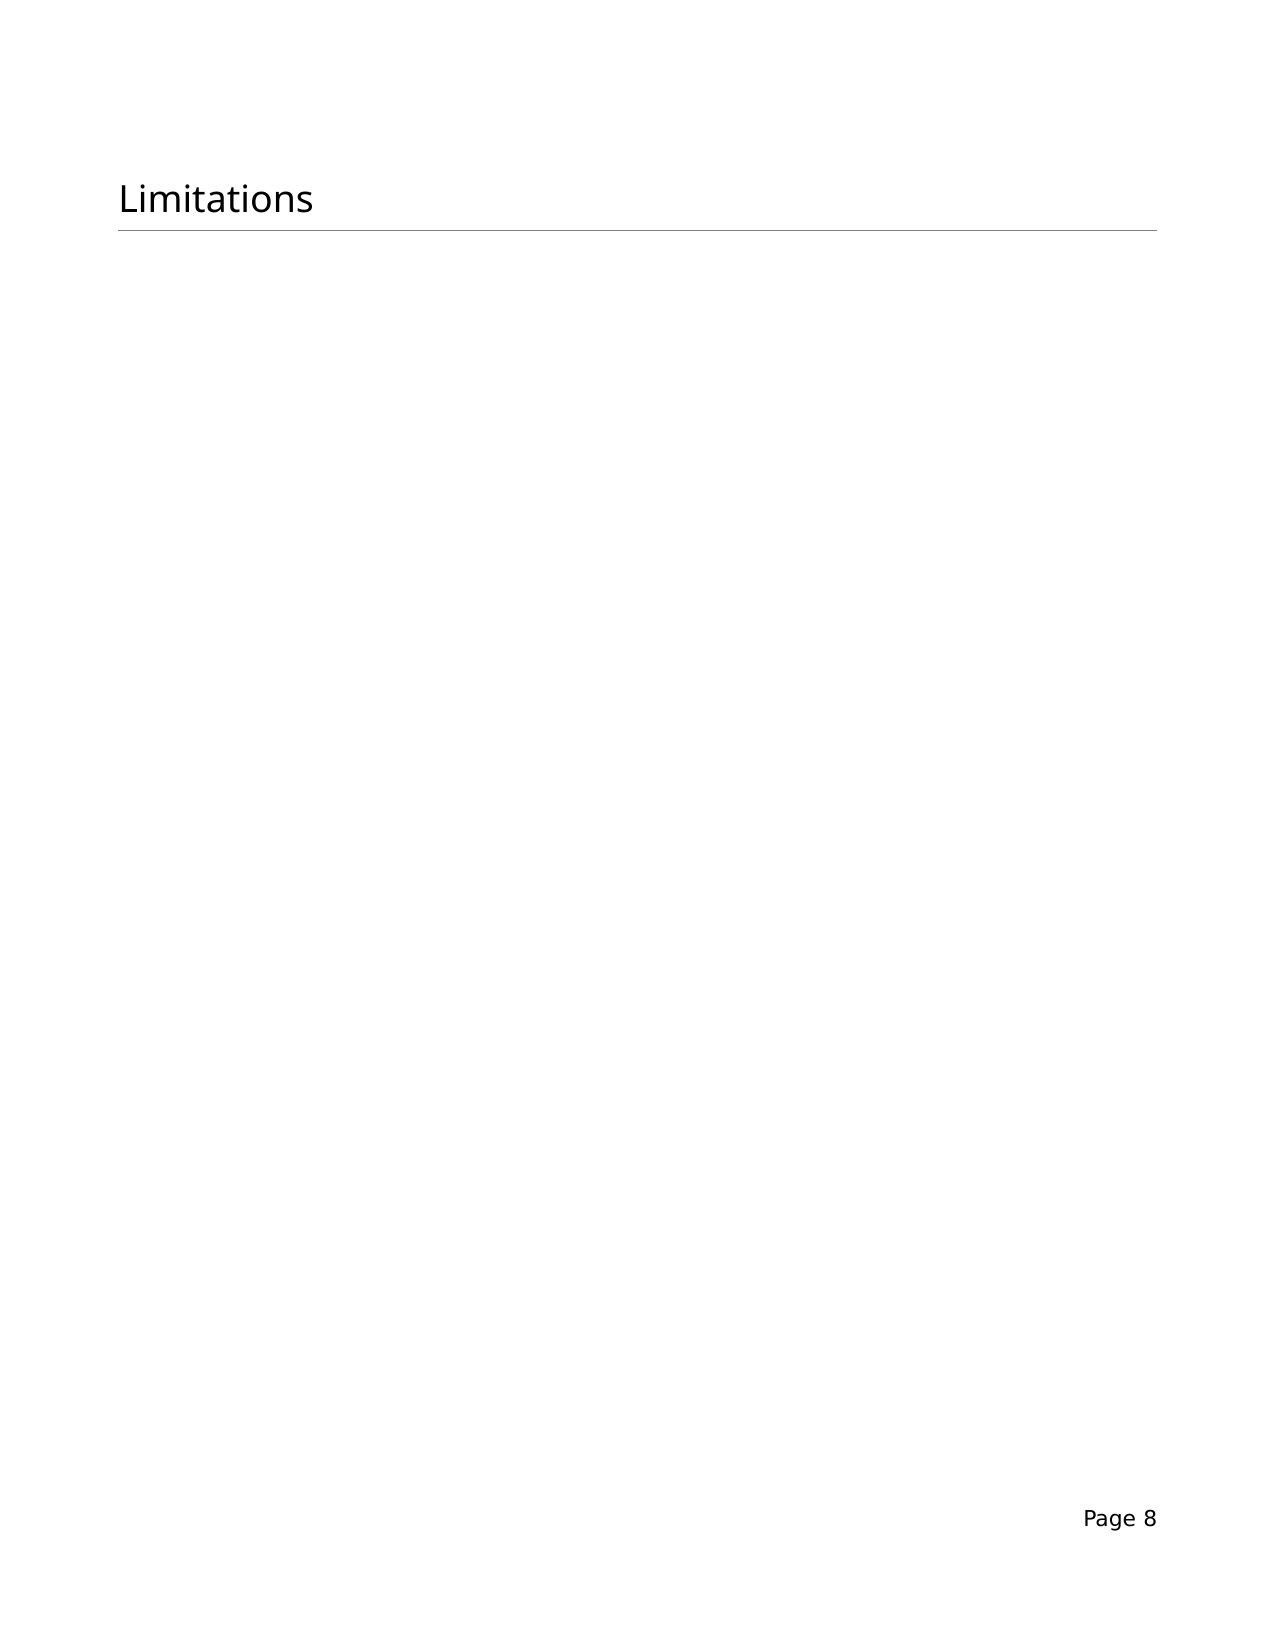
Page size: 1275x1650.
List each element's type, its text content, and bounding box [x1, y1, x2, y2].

subtitle Limitations [118, 173, 1157, 230]
